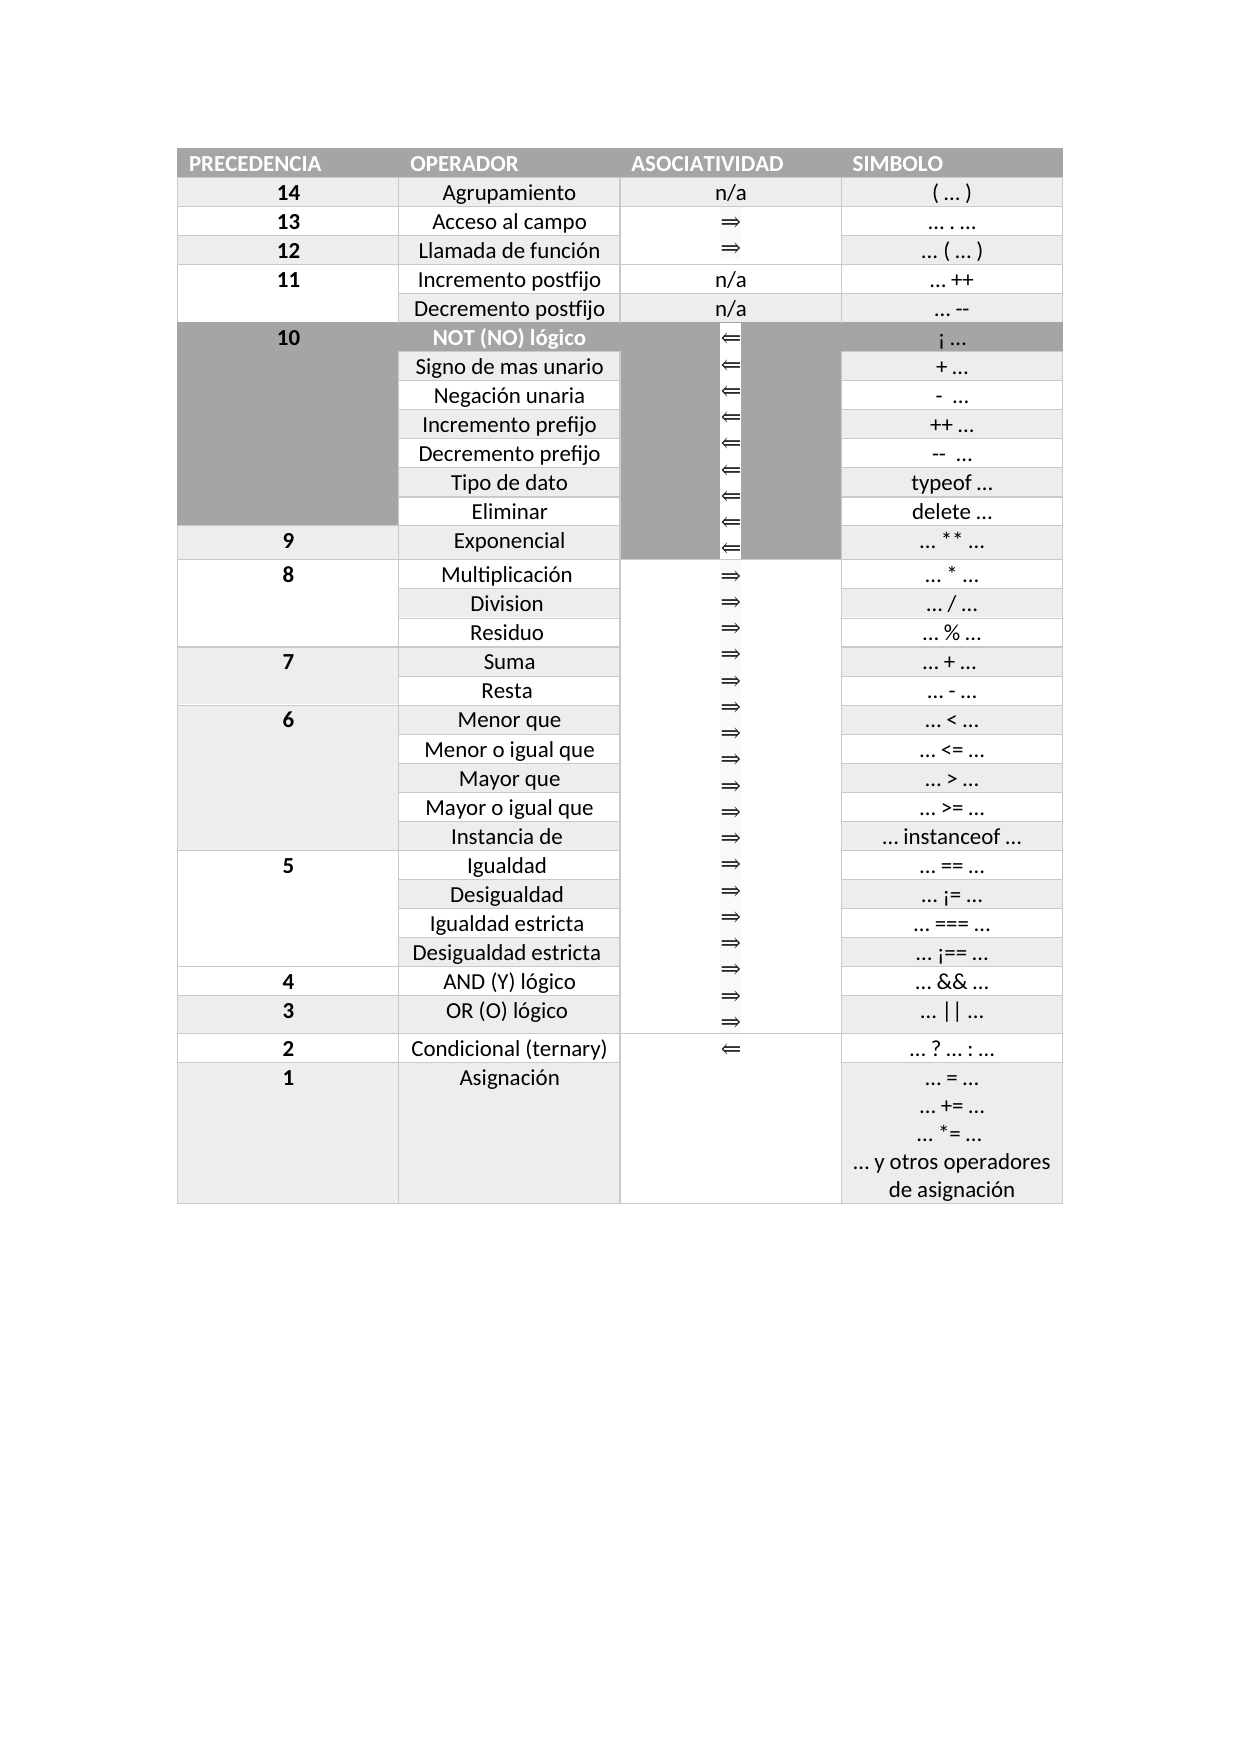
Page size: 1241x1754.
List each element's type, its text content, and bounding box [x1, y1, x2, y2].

table_cell AND (Y) lógico [399, 967, 619, 995]
table_cell … + … [842, 648, 1062, 676]
table_cell n/a [621, 265, 841, 293]
table_cell Asignación [399, 1063, 619, 1203]
table_cell Desigualdad [399, 880, 619, 908]
table_cell Desigualdad estricta [399, 938, 619, 966]
table_cell Llamada de función [399, 236, 619, 264]
table_header PRECEDENCIA [178, 149, 399, 177]
table_cell … % … [842, 619, 1062, 646]
table_header OPERADOR [399, 149, 620, 177]
table_cell n/a [621, 178, 841, 206]
table_cell 3 [178, 996, 398, 1033]
table_cell … instanceof … [842, 822, 1062, 850]
table_cell … - … [842, 677, 1062, 704]
table_cell Igualdad estricta [399, 909, 619, 937]
table_cell 2 [178, 1034, 398, 1062]
table_cell Negación unaria [399, 381, 619, 409]
table_cell Condicional (ternary) [399, 1034, 619, 1062]
table_cell typeof … [842, 468, 1062, 496]
table_cell ⇒ ⇒ ⇒ ⇒ ⇒ ⇒ ⇒ ⇒ ⇒ ⇒ ⇒ ⇒ ⇒ ⇒ ⇒ ⇒ ⇒ ⇒ [621, 560, 841, 1033]
table_cell Exponencial [399, 526, 619, 559]
table_cell … ? … : … [842, 1034, 1062, 1062]
table_cell 8 [178, 560, 398, 646]
table_cell Menor que [399, 706, 619, 734]
table_cell Igualdad [399, 851, 619, 879]
table_cell ++ … [842, 410, 1062, 438]
table_cell Multiplicación [399, 560, 619, 588]
table_cell … ¡= … [842, 880, 1062, 908]
table_cell OR (O) lógico [399, 996, 619, 1033]
table_cell Agrupamiento [399, 178, 619, 206]
table_header ASOCIATIVIDAD [620, 149, 841, 177]
table_cell … <= … [842, 735, 1062, 763]
table_cell Eliminar [399, 498, 619, 525]
table_cell … ¡== … [842, 938, 1062, 966]
table_cell ⇐ ⇐ ⇐ ⇐ ⇐ ⇐ ⇐ ⇐ ⇐ [620, 323, 841, 559]
table_cell ¡ … [841, 323, 1062, 351]
table_cell … < … [842, 706, 1062, 734]
table_cell 4 [178, 967, 398, 995]
table_cell Mayor que [399, 764, 619, 792]
table_cell Incremento prefijo [399, 410, 619, 438]
table_header SIMBOLO [841, 149, 1062, 177]
table_cell ... ( … ) [842, 236, 1062, 264]
table_cell ( … ) [842, 178, 1062, 206]
table_cell + … [842, 352, 1062, 380]
table_cell Menor o igual que [399, 735, 619, 763]
table_cell ⇒ ⇒ [621, 207, 841, 264]
table_cell 14 [178, 178, 398, 206]
table_cell 10 [178, 323, 399, 525]
table_cell … / … [842, 589, 1062, 617]
table_cell … == … [842, 851, 1062, 879]
table_cell 1 [178, 1063, 398, 1203]
table_cell - … [842, 381, 1062, 409]
table_cell ⇐ [621, 1034, 841, 1203]
table_cell delete … [842, 498, 1062, 525]
table_cell Tipo de dato [399, 468, 619, 496]
table_cell … && … [842, 967, 1062, 995]
table_cell 7 [178, 648, 398, 704]
table_cell Decremento prefijo [399, 439, 619, 467]
table_cell -- … [842, 439, 1062, 467]
table_cell NOT (NO) lógico [399, 323, 620, 351]
table_cell 11 [178, 265, 398, 322]
table_cell Instancia de [399, 822, 619, 850]
table_cell 12 [178, 236, 398, 264]
table_cell 9 [178, 526, 398, 559]
table_cell … = … … += … … *= … … y otros operadores de asignación [842, 1063, 1062, 1203]
table_cell Division [399, 589, 619, 617]
table_cell Signo de mas unario [399, 352, 619, 380]
table_cell … -- [842, 294, 1062, 322]
table_cell … * … [842, 560, 1062, 588]
table_cell … === … [842, 909, 1062, 937]
table_cell Residuo [399, 619, 619, 646]
table_cell Mayor o igual que [399, 793, 619, 821]
table_cell n/a [621, 294, 841, 322]
table_cell 5 [178, 851, 398, 966]
table_cell … > … [842, 764, 1062, 792]
table_cell … >= … [842, 793, 1062, 821]
table_cell Incremento postfijo [399, 265, 619, 293]
table_cell … || … [842, 996, 1062, 1033]
table_cell Resta [399, 677, 619, 704]
table_cell … ++ [842, 265, 1062, 293]
table_cell Acceso al campo [399, 207, 619, 235]
table_cell Suma [399, 648, 619, 676]
table_cell 6 [178, 706, 398, 850]
table_cell 13 [178, 207, 398, 235]
table_cell … . … [842, 207, 1062, 235]
table_cell … ** … [842, 526, 1062, 559]
table_cell Decremento postfijo [399, 294, 619, 322]
